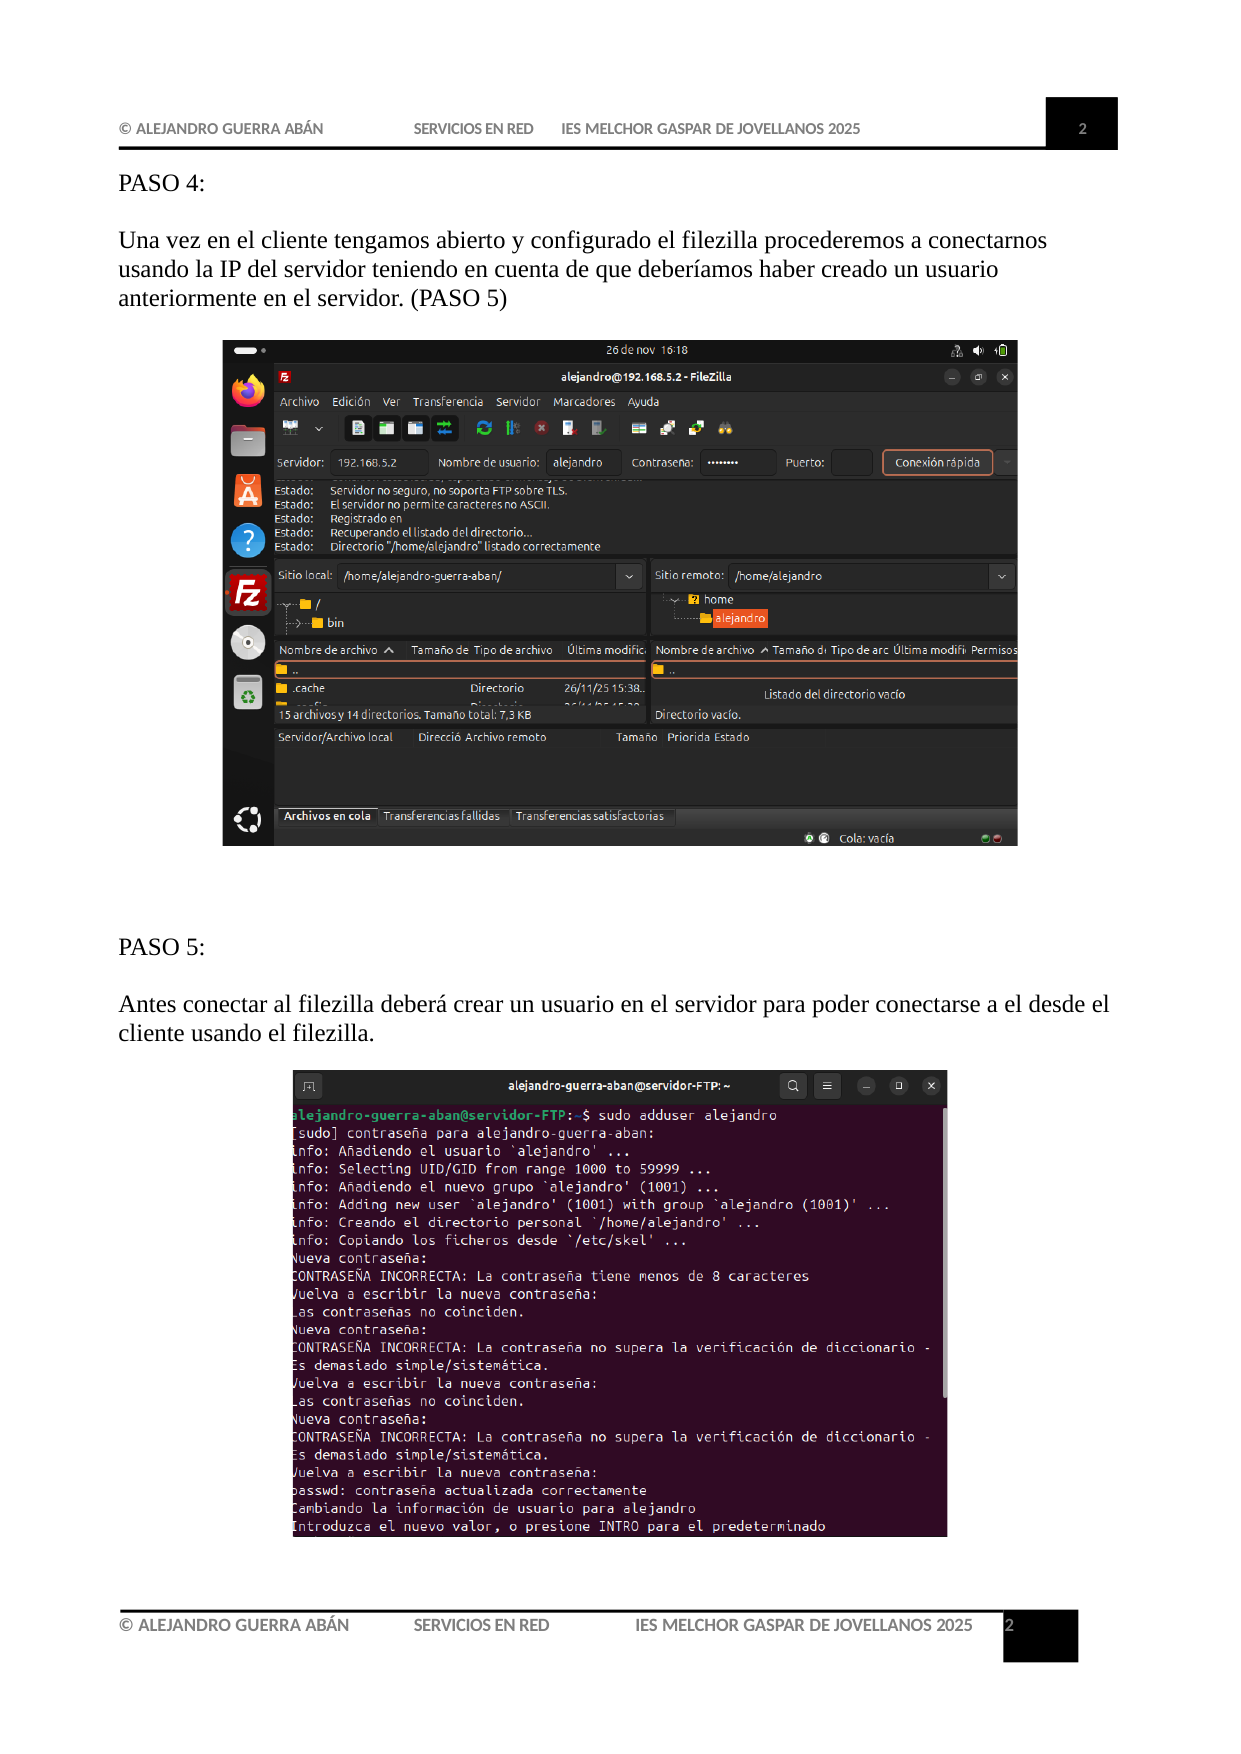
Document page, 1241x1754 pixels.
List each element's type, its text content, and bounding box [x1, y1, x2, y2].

text PASO 5: [118, 932, 1122, 961]
text Una vez en el cliente tengamos abierto y configurado el filezilla procederemos a conectarnos usando la IP del servidor teniendo en cuenta de que deberíamos haber creado un usuario anteriormente en el servidor. (PASO 5) [118, 225, 1122, 312]
text PASO 4: [118, 168, 1122, 197]
text Antes conectar al filezilla deberá crear un usuario en el servidor para poder conectarse a el desde el cliente usando el filezilla. [118, 989, 1122, 1047]
picture [292, 1070, 948, 1537]
picture [222, 340, 1018, 846]
